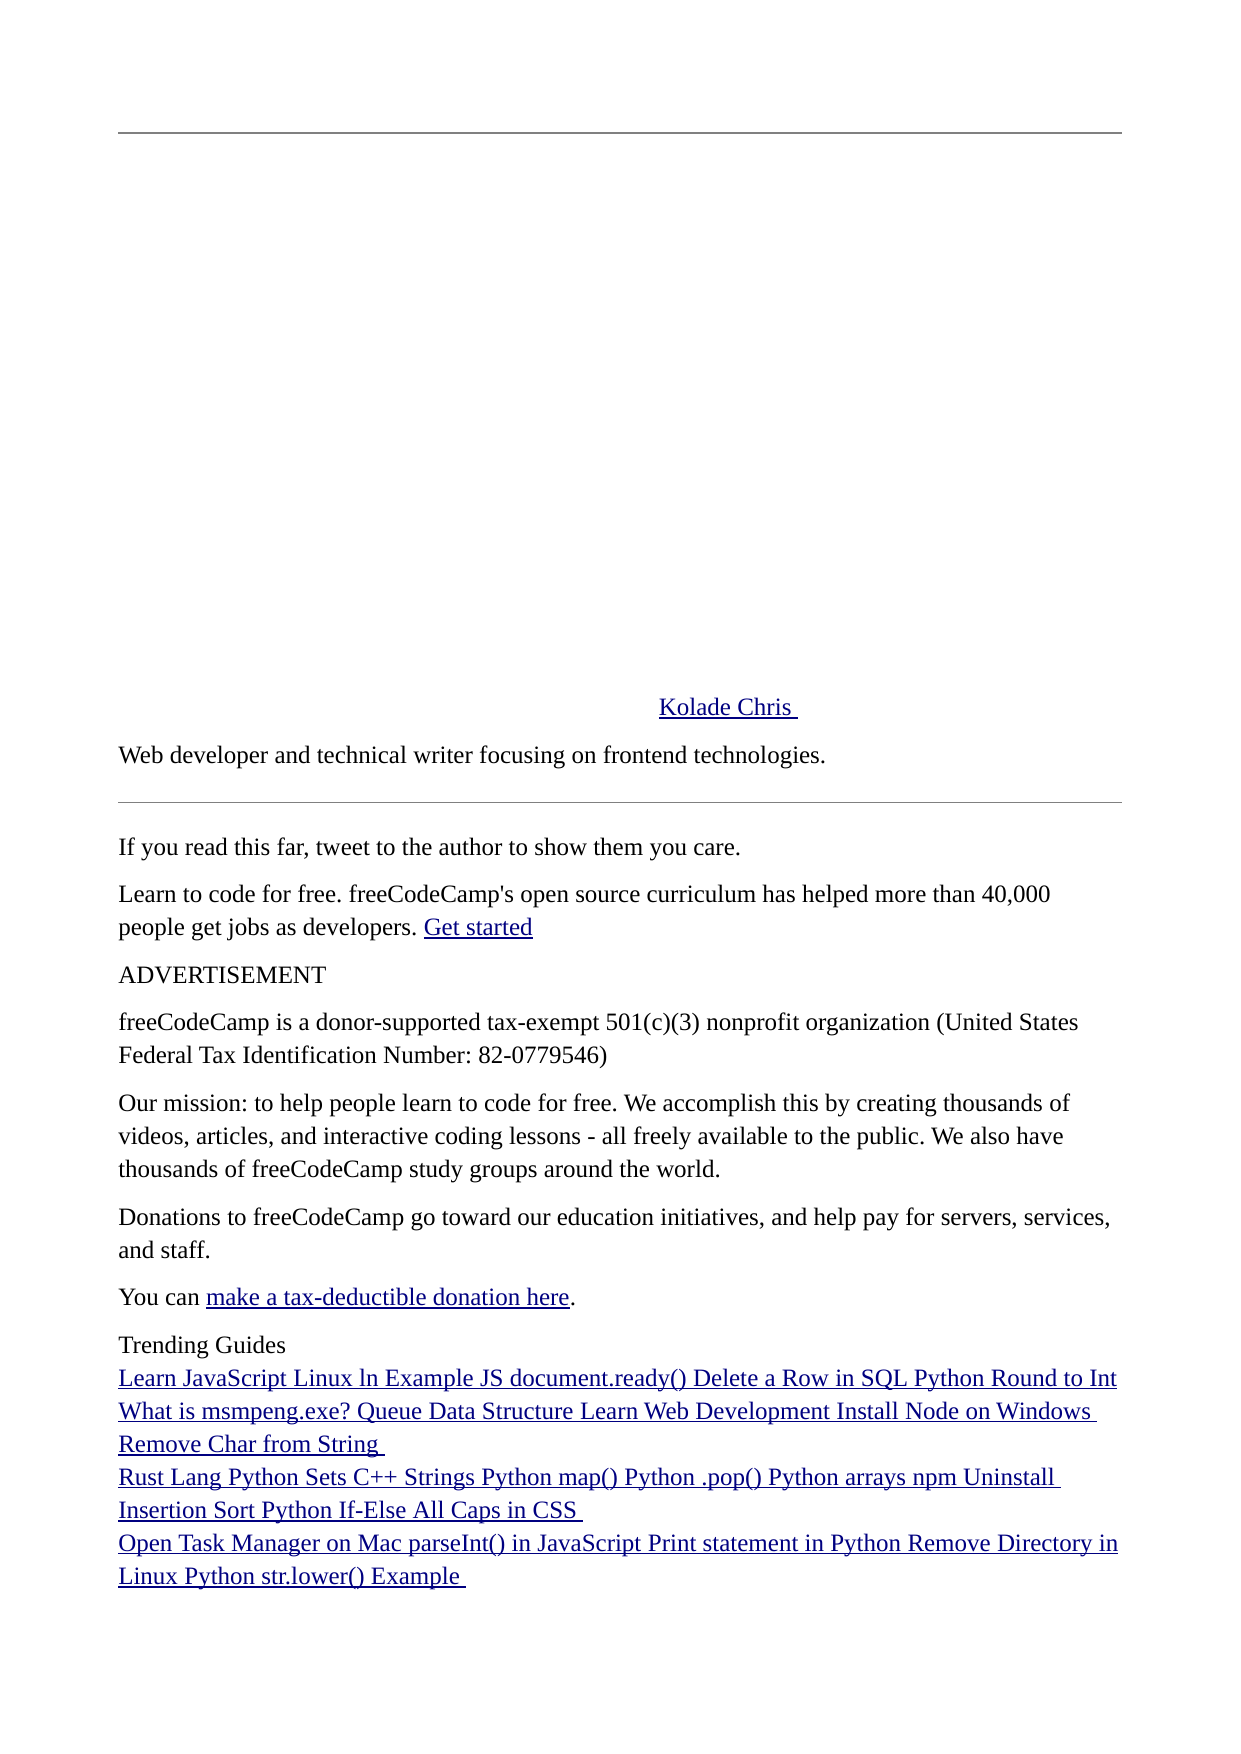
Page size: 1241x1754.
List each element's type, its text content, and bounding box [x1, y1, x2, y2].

text You can make a tax-deductible donation here. [118, 1282, 1122, 1311]
text Trending Guides [118, 1330, 1122, 1359]
text Kolade Chris [118, 162, 1122, 721]
text Learn JavaScript Linux ln Example JS document.ready() Delete a Row in SQL Python Round to Int What is msmpeng.exe? Queue Data Structure Learn Web Development Install Node on Windows Remove Char from String [118, 1363, 1122, 1458]
text Open Task Manager on Mac parseInt() in JavaScript Print statement in Python Remove Directory in Linux Python str.lower() Example [118, 1528, 1122, 1590]
text freeCodeCamp is a donor-supported tax-exempt 501(c)(3) nonprofit organization (United States Federal Tax Identification Number: 82-0779546) [118, 1007, 1122, 1069]
text If you read this far, tweet to the author to show them you care. [118, 832, 1122, 860]
text Rust Lang Python Sets C++ Strings Python map() Python .pop() Python arrays npm Uninstall Insertion Sort Python If-Else All Caps in CSS [118, 1462, 1122, 1524]
text Learn to code for free. freeCodeCamp's open source curriculum has helped more than 40,000 people get jobs as developers. Get started [118, 879, 1122, 941]
text Web developer and technical writer focusing on frontend technologies. [118, 740, 1122, 768]
text Donations to freeCodeCamp go toward our education initiatives, and help pay for servers, services, and staff. [118, 1202, 1122, 1263]
text Our mission: to help people learn to code for free. We accomplish this by creating thousands of videos, articles, and interactive coding lessons - all freely available to the public. We also have thousands of freeCodeCamp study groups around the world. [118, 1088, 1122, 1183]
text ADVERTISEMENT [118, 960, 1122, 989]
